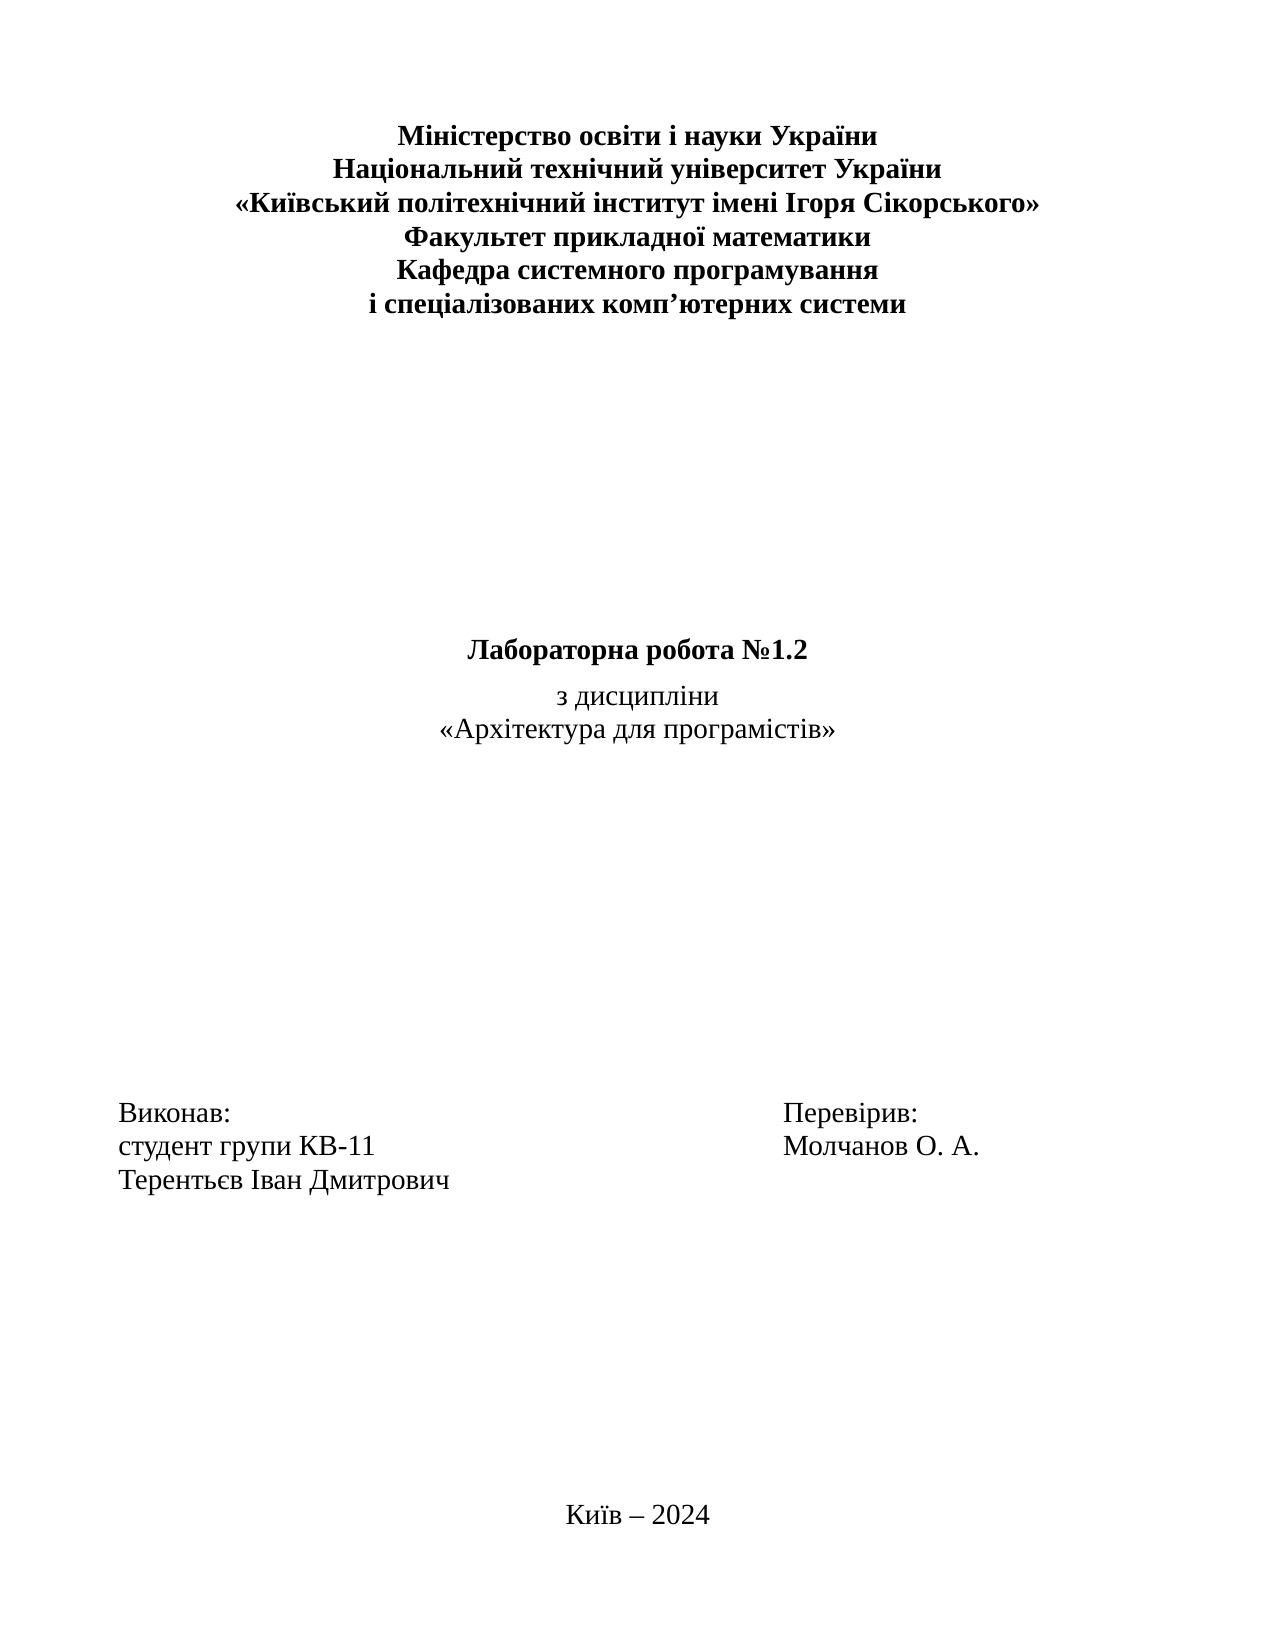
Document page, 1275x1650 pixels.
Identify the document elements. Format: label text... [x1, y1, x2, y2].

text студент групи КВ-11 Молчанов О. А. [118, 1128, 1157, 1162]
text з дисципліни [118, 678, 1157, 711]
text Факультет прикладної математики [118, 219, 1157, 252]
text і спеціалізованих комп’ютерних системи [118, 286, 1157, 319]
text «Архітектура для програмістів» [118, 711, 1157, 745]
text Київ – 2024 [118, 1497, 1157, 1531]
text Міністерство освіти і науки України [118, 118, 1157, 152]
title Лабораторна робота №1.2 [118, 632, 1157, 665]
text «Київський політехнічний інститут імені Ігоря Сікорського» [118, 185, 1157, 219]
text Виконав: Перевірив: [118, 1095, 1157, 1128]
text Кафедра системного програмування [118, 252, 1157, 286]
text Національний технічний університет України [118, 152, 1157, 185]
text Терентьєв Іван Дмитрович [118, 1162, 1157, 1195]
